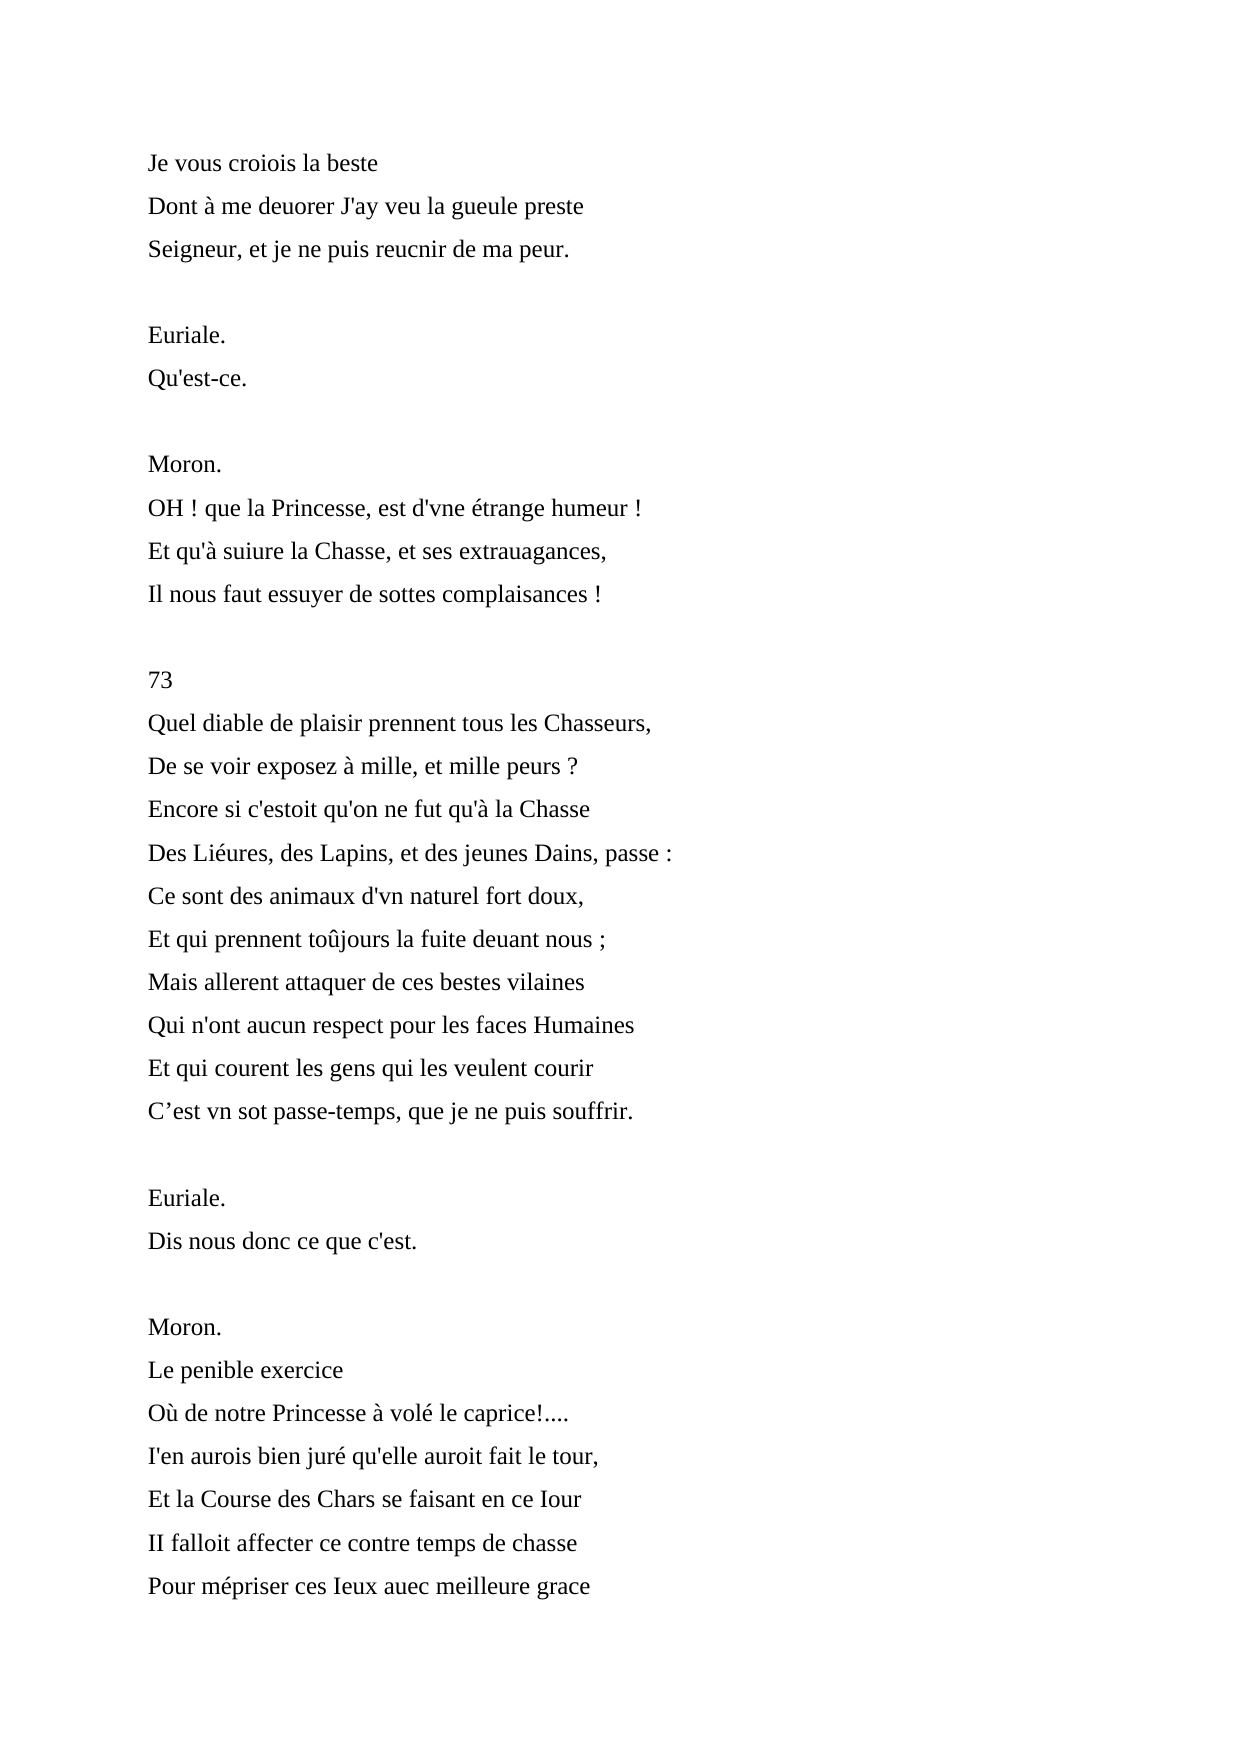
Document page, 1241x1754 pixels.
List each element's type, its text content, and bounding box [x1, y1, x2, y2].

text Où de notre Princesse à volé le caprice!.... [148, 1398, 1093, 1427]
text Et qu'à suiure la Chasse, et ses extrauagances, [148, 536, 1093, 564]
text Mais allerent attaquer de ces bestes vilaines [148, 967, 1093, 996]
text C’est vn sot passe-temps, que je ne puis souffrir. [148, 1096, 1093, 1125]
text Encore si c'estoit qu'on ne fut qu'à la Chasse [148, 794, 1093, 823]
text II falloit affecter ce contre temps de chasse [148, 1528, 1093, 1556]
text Euriale. [148, 1183, 1093, 1211]
text Le penible exercice [148, 1355, 1093, 1384]
text Dont à me deuorer J'ay veu la gueule preste [148, 191, 1093, 219]
text Quel diable de plaisir prennent tous les Chasseurs, [148, 708, 1093, 737]
text Moron. [148, 1312, 1093, 1341]
text Des Liéures, des Lapins, et des jeunes Dains, passe : [148, 838, 1093, 866]
text Je vous croiois la beste [148, 148, 1093, 176]
text OH ! que la Princesse, est d'vne étrange humeur ! [148, 493, 1093, 521]
text I'en aurois bien juré qu'elle auroit fait le tour, [148, 1441, 1093, 1470]
text Qui n'ont aucun respect pour les faces Humaines [148, 1010, 1093, 1039]
text Et qui prennent toûjours la fuite deuant nous ; [148, 924, 1093, 953]
text Seigneur, et je ne puis reucnir de ma peur. [148, 234, 1093, 263]
text 73 [148, 665, 1093, 694]
text Et la Course des Chars se faisant en ce Iour [148, 1484, 1093, 1513]
text Dis nous donc ce que c'est. [148, 1226, 1093, 1254]
text De se voir exposez à mille, et mille peurs ? [148, 751, 1093, 780]
text Et qui courent les gens qui les veulent courir [148, 1053, 1093, 1082]
text Il nous faut essuyer de sottes complaisances ! [148, 579, 1093, 608]
text Moron. [148, 449, 1093, 478]
text Pour mépriser ces Ieux auec meilleure grace [148, 1571, 1093, 1599]
text Ce sont des animaux d'vn naturel fort doux, [148, 881, 1093, 909]
text Qu'est-ce. [148, 363, 1093, 392]
text Euriale. [148, 320, 1093, 349]
